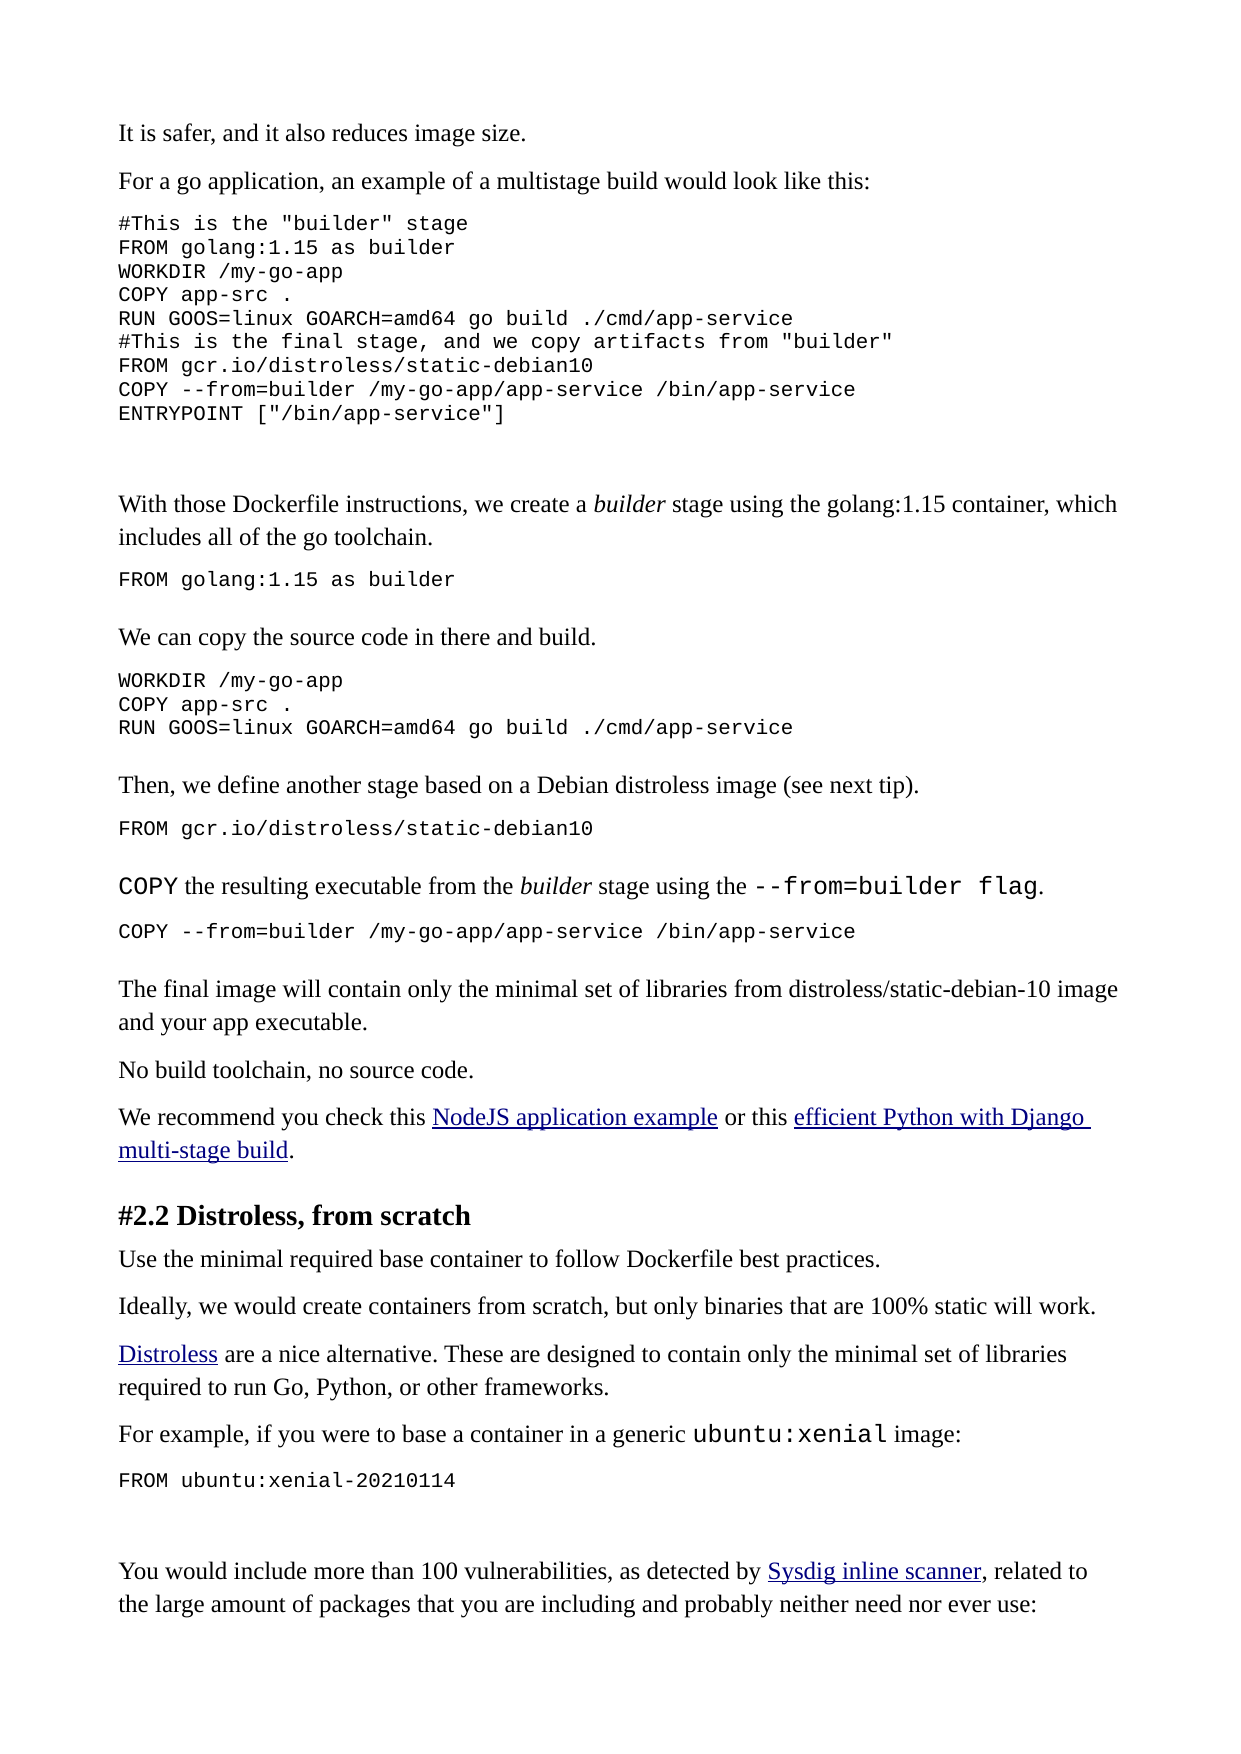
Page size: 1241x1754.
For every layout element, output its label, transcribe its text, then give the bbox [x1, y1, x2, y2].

text ENTRYPOINT ["/bin/app-service"] [118, 402, 1122, 426]
text COPY --from=builder /my-go-app/app-service /bin/app-service [118, 379, 1122, 402]
text With those Dockerfile instructions, we create a builder stage using the golang:1.15 container, which includes all of the go toolchain. [118, 456, 1122, 550]
text Ideally, we would create containers from scratch, but only binaries that are 100% static will work. [118, 1291, 1122, 1320]
text FROM gcr.io/distroless/static-debian10 [118, 355, 1122, 379]
text WORKDIR /my-go-app [118, 261, 1122, 284]
text We recommend you check this NodeJS application example or this efficient Python with Django multi-stage build. [118, 1102, 1122, 1164]
text COPY the resulting executable from the builder stage using the --from=builder flag. [118, 871, 1122, 902]
text No build toolchain, no source code. [118, 1055, 1122, 1084]
text #This is the "builder" stage [118, 213, 1122, 237]
text COPY app-src . [118, 694, 1122, 717]
text For example, if you were to base a container in a generic ubuntu:xenial image: [118, 1419, 1122, 1450]
text Then, we define another stage based on a Debian distroless image (see next tip). [118, 770, 1122, 799]
text It is safer, and it also reduces image size. [118, 118, 1122, 147]
text FROM gcr.io/distroless/static-debian10 [118, 818, 1122, 842]
text #This is the final stage, and we copy artifacts from "builder" [118, 332, 1122, 355]
text RUN GOOS=linux GOARCH=amd64 go build ./cmd/app-service [118, 308, 1122, 332]
text You would include more than 100 vulnerabilities, as detected by Sysdig inline scanner, related to the large amount of packages that you are including and probably neither need nor ever use: [118, 1523, 1122, 1617]
text Use the minimal required base container to follow Dockerfile best practices. [118, 1244, 1122, 1272]
text COPY --from=builder /my-go-app/app-service /bin/app-service [118, 921, 1122, 945]
text For a go application, an example of a multistage build would look like this: [118, 166, 1122, 194]
text Distroless are a nice alternative. These are designed to contain only the minimal set of libraries required to run Go, Python, or other frameworks. [118, 1339, 1122, 1401]
text FROM golang:1.15 as builder [118, 237, 1122, 261]
subtitle #2.2 Distroless, from scratch [118, 1198, 1122, 1231]
text COPY app-src . [118, 284, 1122, 308]
text The final image will contain only the minimal set of libraries from distroless/static-debian-10 image and your app executable. [118, 974, 1122, 1036]
text FROM golang:1.15 as builder [118, 569, 1122, 593]
text WORKDIR /my-go-app [118, 670, 1122, 694]
text We can copy the source code in there and build. [118, 622, 1122, 651]
text FROM ubuntu:xenial-20210114 [118, 1469, 1122, 1493]
text RUN GOOS=linux GOARCH=amd64 go build ./cmd/app-service [118, 717, 1122, 741]
